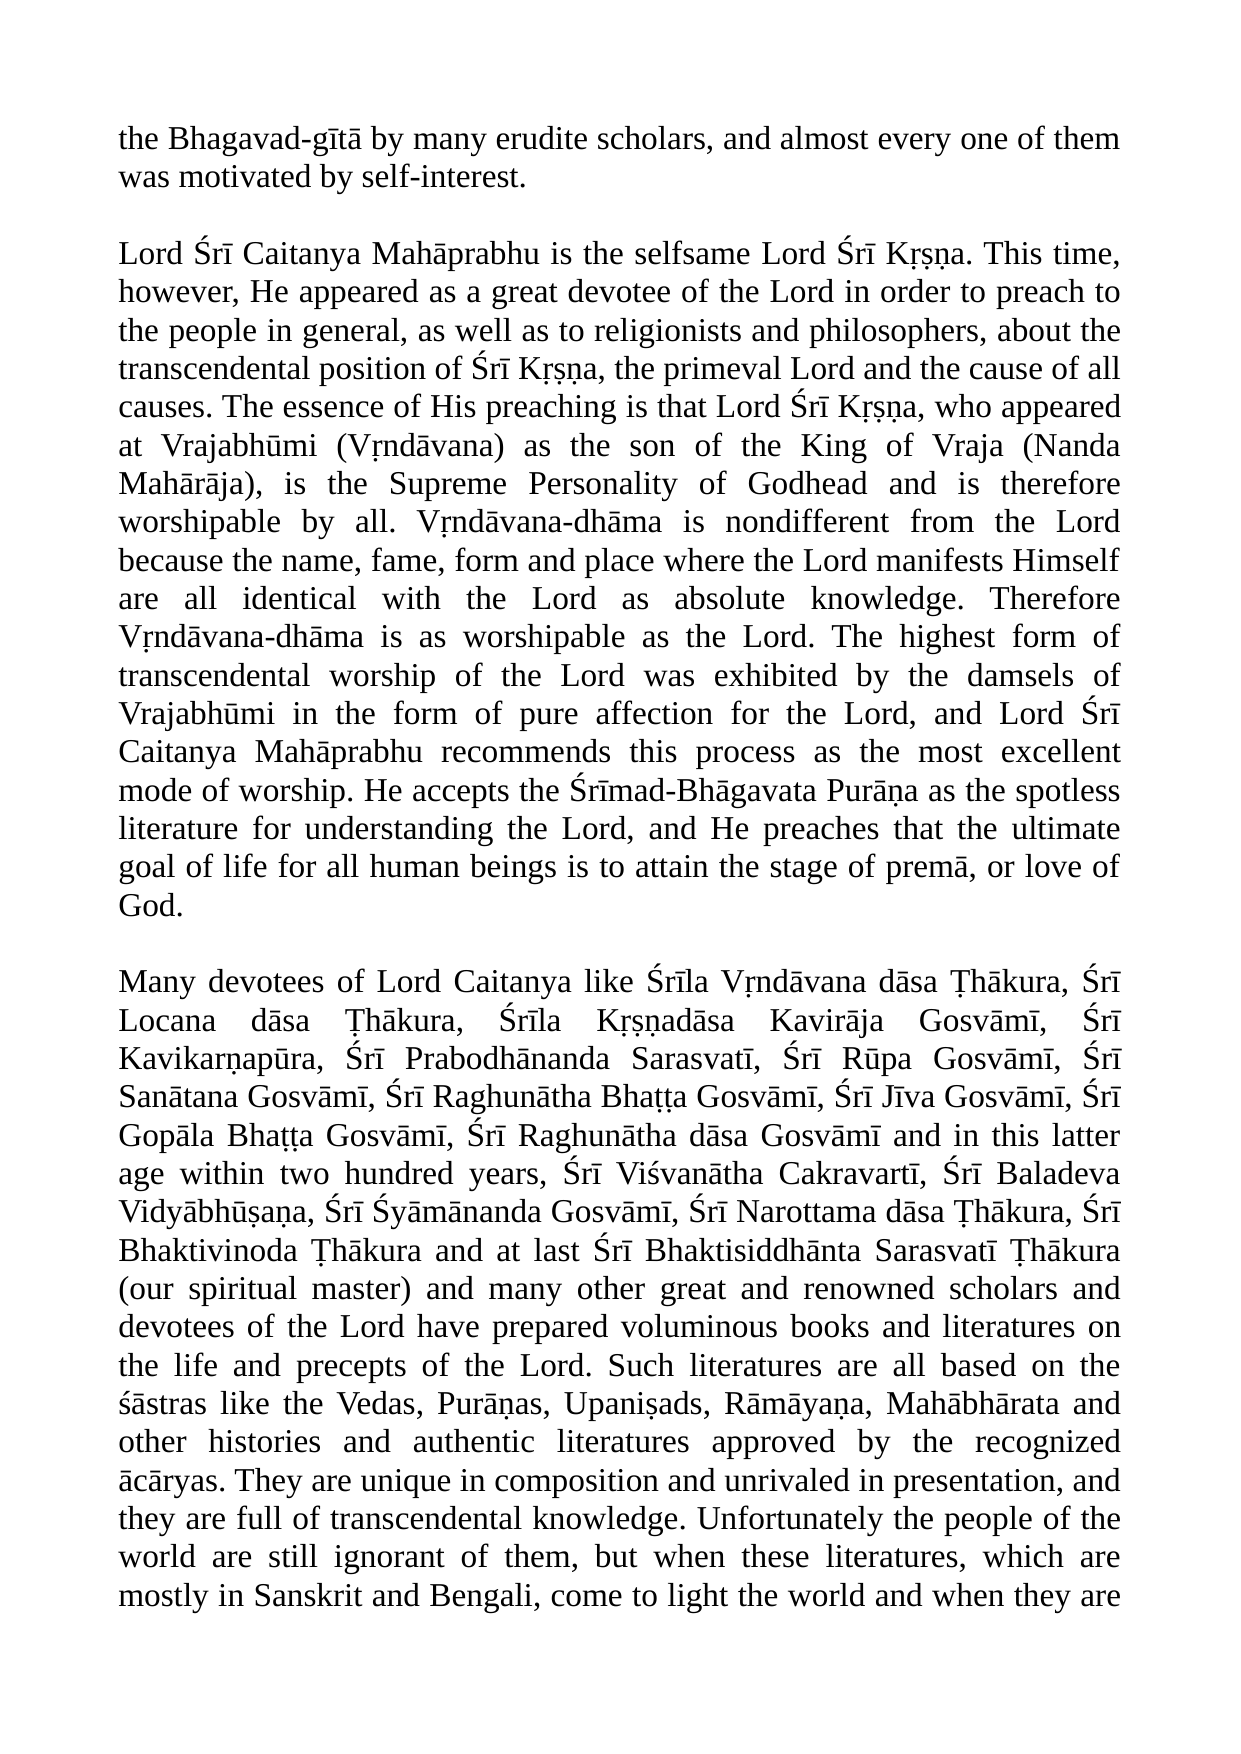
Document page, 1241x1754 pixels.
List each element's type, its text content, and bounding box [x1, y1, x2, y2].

text Many devotees of Lord Caitanya like Śrīla Vṛndāvana dāsa Ṭhākura, Śrī Locana dāsa Ṭhākura, Śrīla Kṛṣṇadāsa Kavirāja Gosvāmī, Śrī Kavikarṇapūra, Śrī Prabodhānanda Sarasvatī, Śrī Rūpa Gosvāmī, Śrī Sanātana Gosvāmī, Śrī Raghunātha Bhaṭṭa Gosvāmī, Śrī Jīva Gosvāmī, Śrī Gopāla Bhaṭṭa Gosvāmī, Śrī Raghunātha dāsa Gosvāmī and in this latter age within two hundred years, Śrī Viśvanātha Cakravartī, Śrī Baladeva Vidyābhūṣaṇa, Śrī Śyāmānanda Gosvāmī, Śrī Narottama dāsa Ṭhākura, Śrī Bhaktivinoda Ṭhākura and at last Śrī Bhaktisiddhānta Sarasvatī Ṭhākura (our spiritual master) and many other great and renowned scholars and devotees of the Lord have prepared voluminous books and literatures on the life and precepts of the Lord. Such literatures are all based on the śāstras like the Vedas, Purāṇas, Upaniṣads, Rāmāyaṇa, Mahābhārata and other histories and authentic literatures approved by the recognized ācāryas. They are unique in composition and unrivaled in presentation, and they are full of transcendental knowledge. Unfortunately the people of the world are still ignorant of them, but when these literatures, which are mostly in Sanskrit and Bengali, come to light the world and when they are [118, 961, 1122, 1613]
text the Bhagavad-gītā by many erudite scholars, and almost every one of them was motivated by self-interest. [118, 118, 1122, 195]
text Lord Śrī Caitanya Mahāprabhu is the selfsame Lord Śrī Kṛṣṇa. This time, however, He appeared as a great devotee of the Lord in order to preach to the people in general, as well as to religionists and philosophers, about the transcendental position of Śrī Kṛṣṇa, the primeval Lord and the cause of all causes. The essence of His preaching is that Lord Śrī Kṛṣṇa, who appeared at Vrajabhūmi (Vṛndāvana) as the son of the King of Vraja (Nanda Mahārāja), is the Supreme Personality of Godhead and is therefore worshipable by all. Vṛndāvana-dhāma is nondifferent from the Lord because the name, fame, form and place where the Lord manifests Himself are all identical with the Lord as absolute knowledge. Therefore Vṛndāvana-dhāma is as worshipable as the Lord. The highest form of transcendental worship of the Lord was exhibited by the damsels of Vrajabhūmi in the form of pure affection for the Lord, and Lord Śrī Caitanya Mahāprabhu recommends this process as the most excellent mode of worship. He accepts the Śrīmad-Bhāgavata Purāṇa as the spotless literature for understanding the Lord, and He preaches that the ultimate goal of life for all human beings is to attain the stage of premā, or love of God. [118, 233, 1122, 923]
